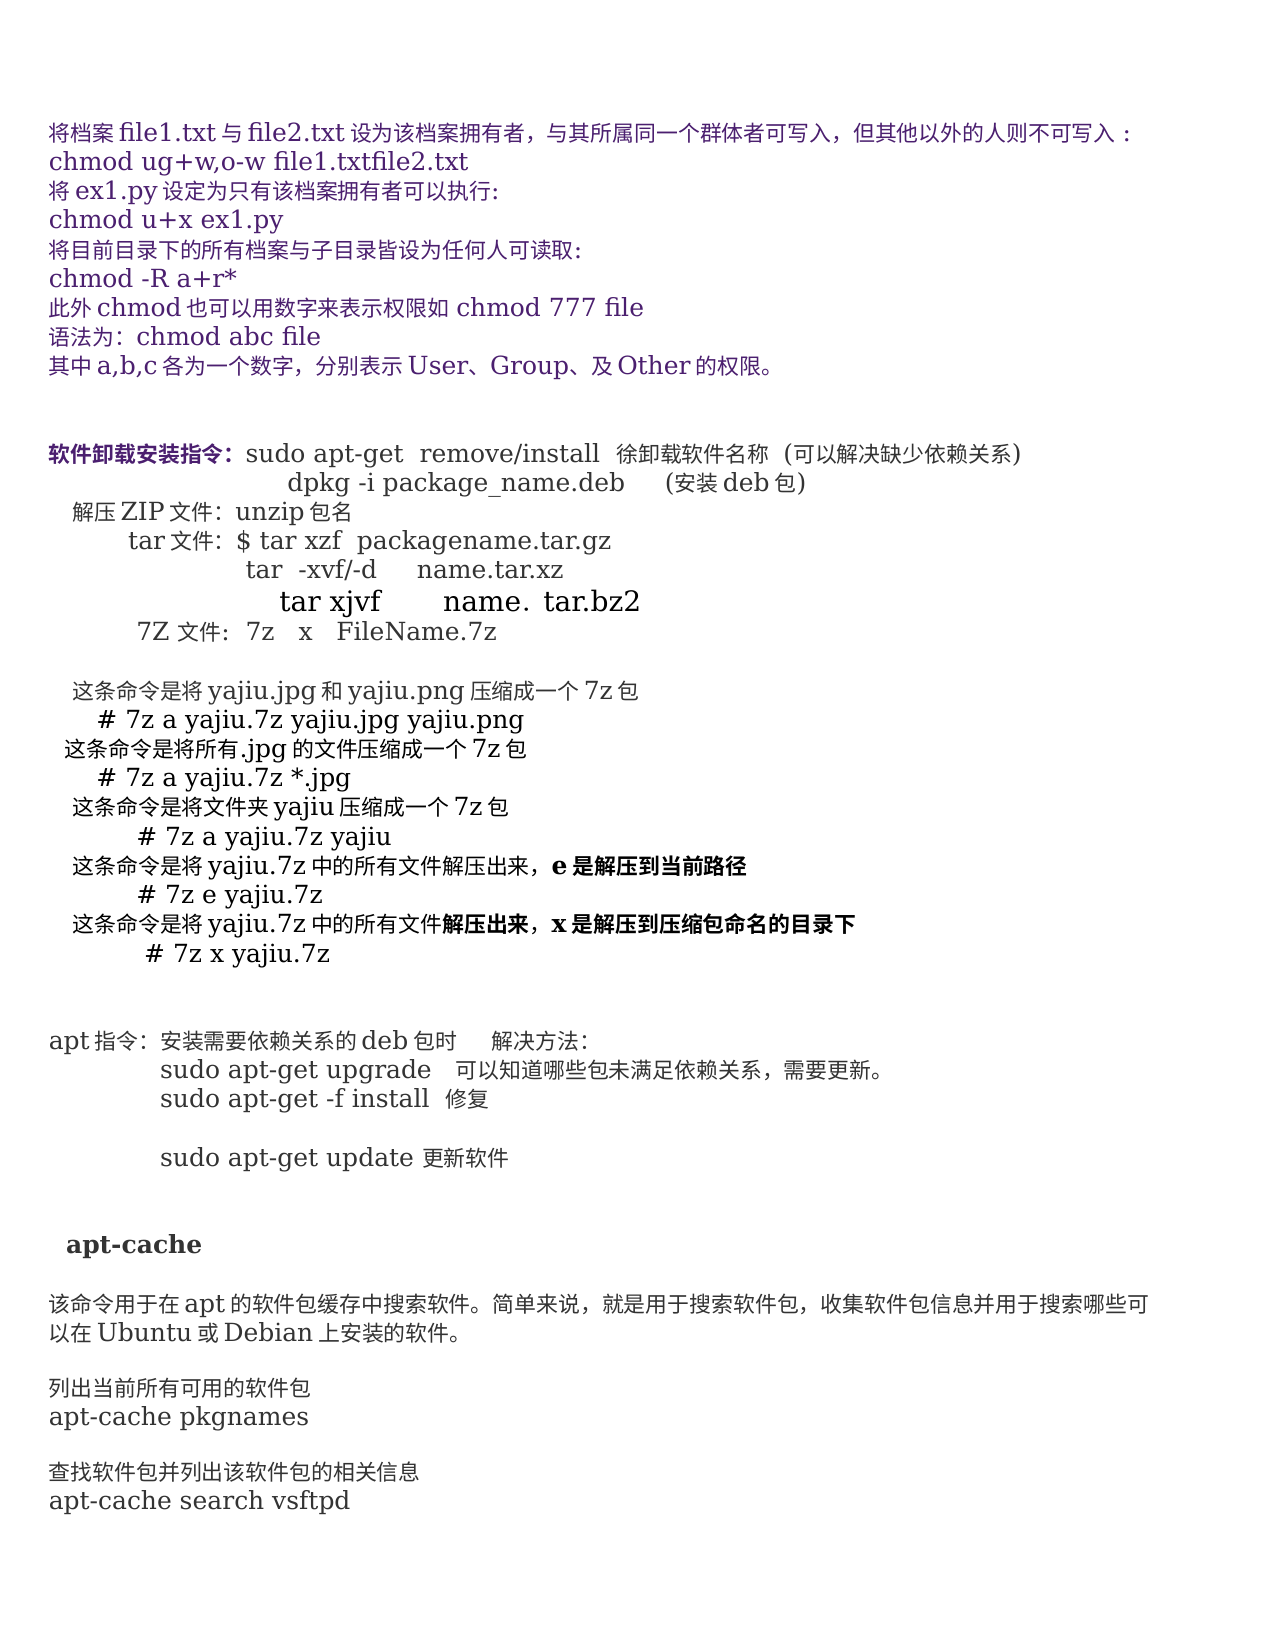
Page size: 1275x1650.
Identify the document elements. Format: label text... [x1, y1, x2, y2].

text 将档案file1.txt与file2.txt设为该档案拥有者，与其所属同一个群体者可写入，但其他以外的人则不可写入 : chmod ug+w,o-w file1.txtfile2.txt 将ex1.py设定为只有该档案拥有者可以执行: chmod u+x ex1.py 将目前目录下的所有档案与子目录皆设为任何人可读取: chmod -R a+r* 此外chmod也可以用数字来表示权限如 chmod 777 file 语法为：chmod abc file 其中a,b,c各为一个数字，分别表示User、Group、及Other的权限。 [48, 118, 1158, 381]
text tar文件：$ tar xzf packagename.tar.gz [48, 526, 1158, 556]
text sudo apt-get upgrade 可以知道哪些包未满足依赖关系，需要更新。 [48, 1055, 1158, 1084]
text 这条命令是将yajiu.jpg和yajiu.png压缩成一个7z包 # 7z a yajiu.7z yajiu.jpg yajiu.png 这条命令是将所有.jpg的文件压缩成一个7z包 # 7z a yajiu.7z *.jpg 这条命令是将文件夹yajiu压缩成一个7z包 # 7z a yajiu.7z yajiu 这条命令是将yajiu.7z中的所有文件解压出来，e是解压到当前路径 # 7z e yajiu.7z 这条命令是将yajiu.7z中的所有文件解压出来，x是解压到压缩包命名的目录下 # 7z x yajiu.7z [48, 676, 1158, 997]
text tar xjvf name．tar.bz2 [48, 585, 1158, 617]
text apt-cache pkgnames [48, 1402, 1158, 1431]
text dpkg -i package_name.deb (安装deb包) [48, 468, 1158, 497]
text 7Z 文件: 7z x FileName.7z [48, 617, 1158, 647]
text 该命令用于在apt的软件包缓存中搜索软件。简单来说，就是用于搜索软件包，收集软件包信息并用于搜索哪些可以在Ubuntu或Debian上安装的软件。 [48, 1289, 1158, 1347]
text sudo apt-get update 更新软件 [48, 1143, 1158, 1172]
text 解压ZIP文件：unzip包名 [48, 497, 1158, 526]
text tar -xvf/-d name.tar.xz [48, 556, 1158, 585]
text 软件卸载安装指令：sudo apt-get remove/install 徐卸载软件名称 (可以解决缺少依赖关系) [48, 439, 1158, 468]
text apt指令：安装需要依赖关系的deb包时 解决方法： [48, 1026, 1158, 1055]
text 列出当前所有可用的软件包 [48, 1376, 1158, 1402]
text 查找软件包并列出该软件包的相关信息 [48, 1460, 1158, 1486]
text apt-cache [48, 1230, 1158, 1260]
text sudo apt-get -f install 修复 [48, 1084, 1158, 1114]
text apt-cache search vsftpd [48, 1486, 1158, 1515]
